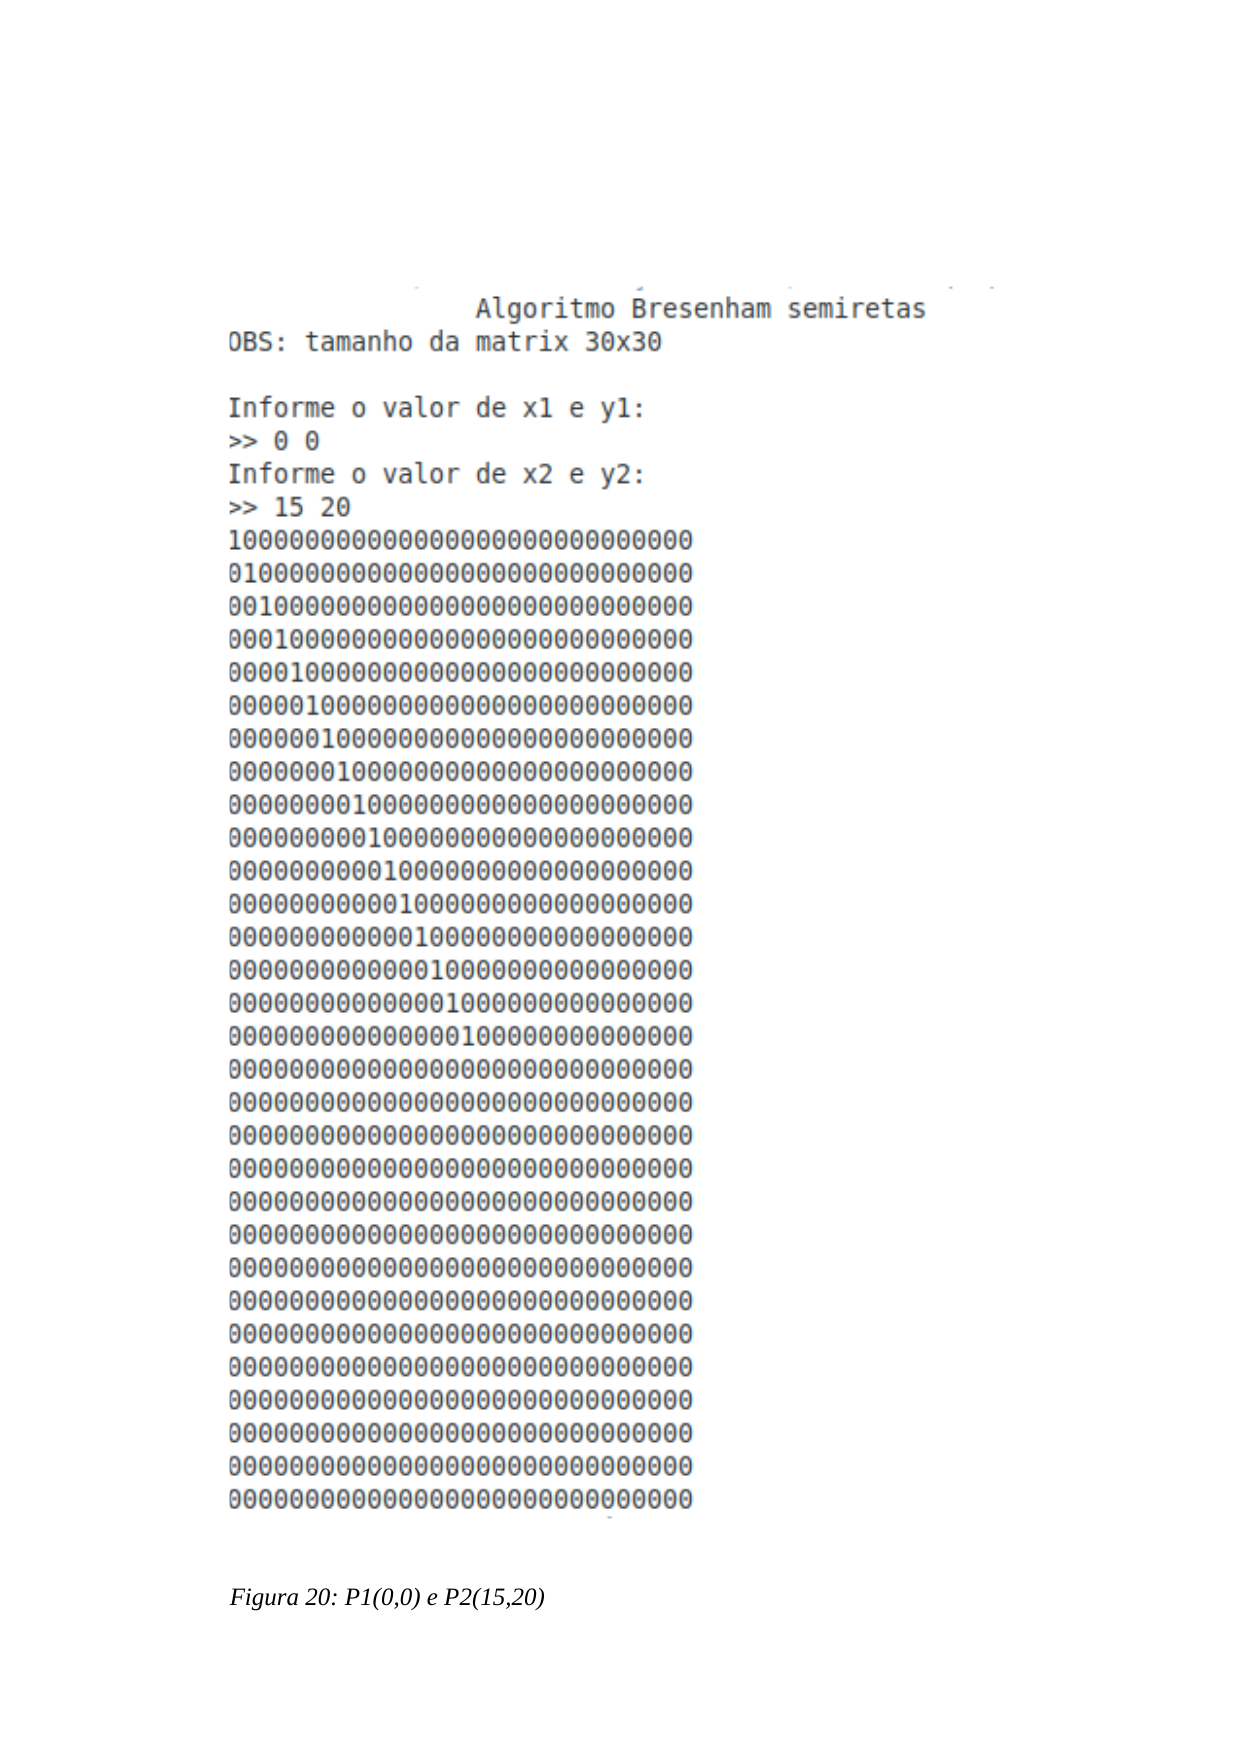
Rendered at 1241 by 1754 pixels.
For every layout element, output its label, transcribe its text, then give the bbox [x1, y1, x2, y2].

text Figura 20: P1(0,0) e P2(15,20) [229, 1583, 1011, 1611]
picture [229, 225, 1011, 1583]
